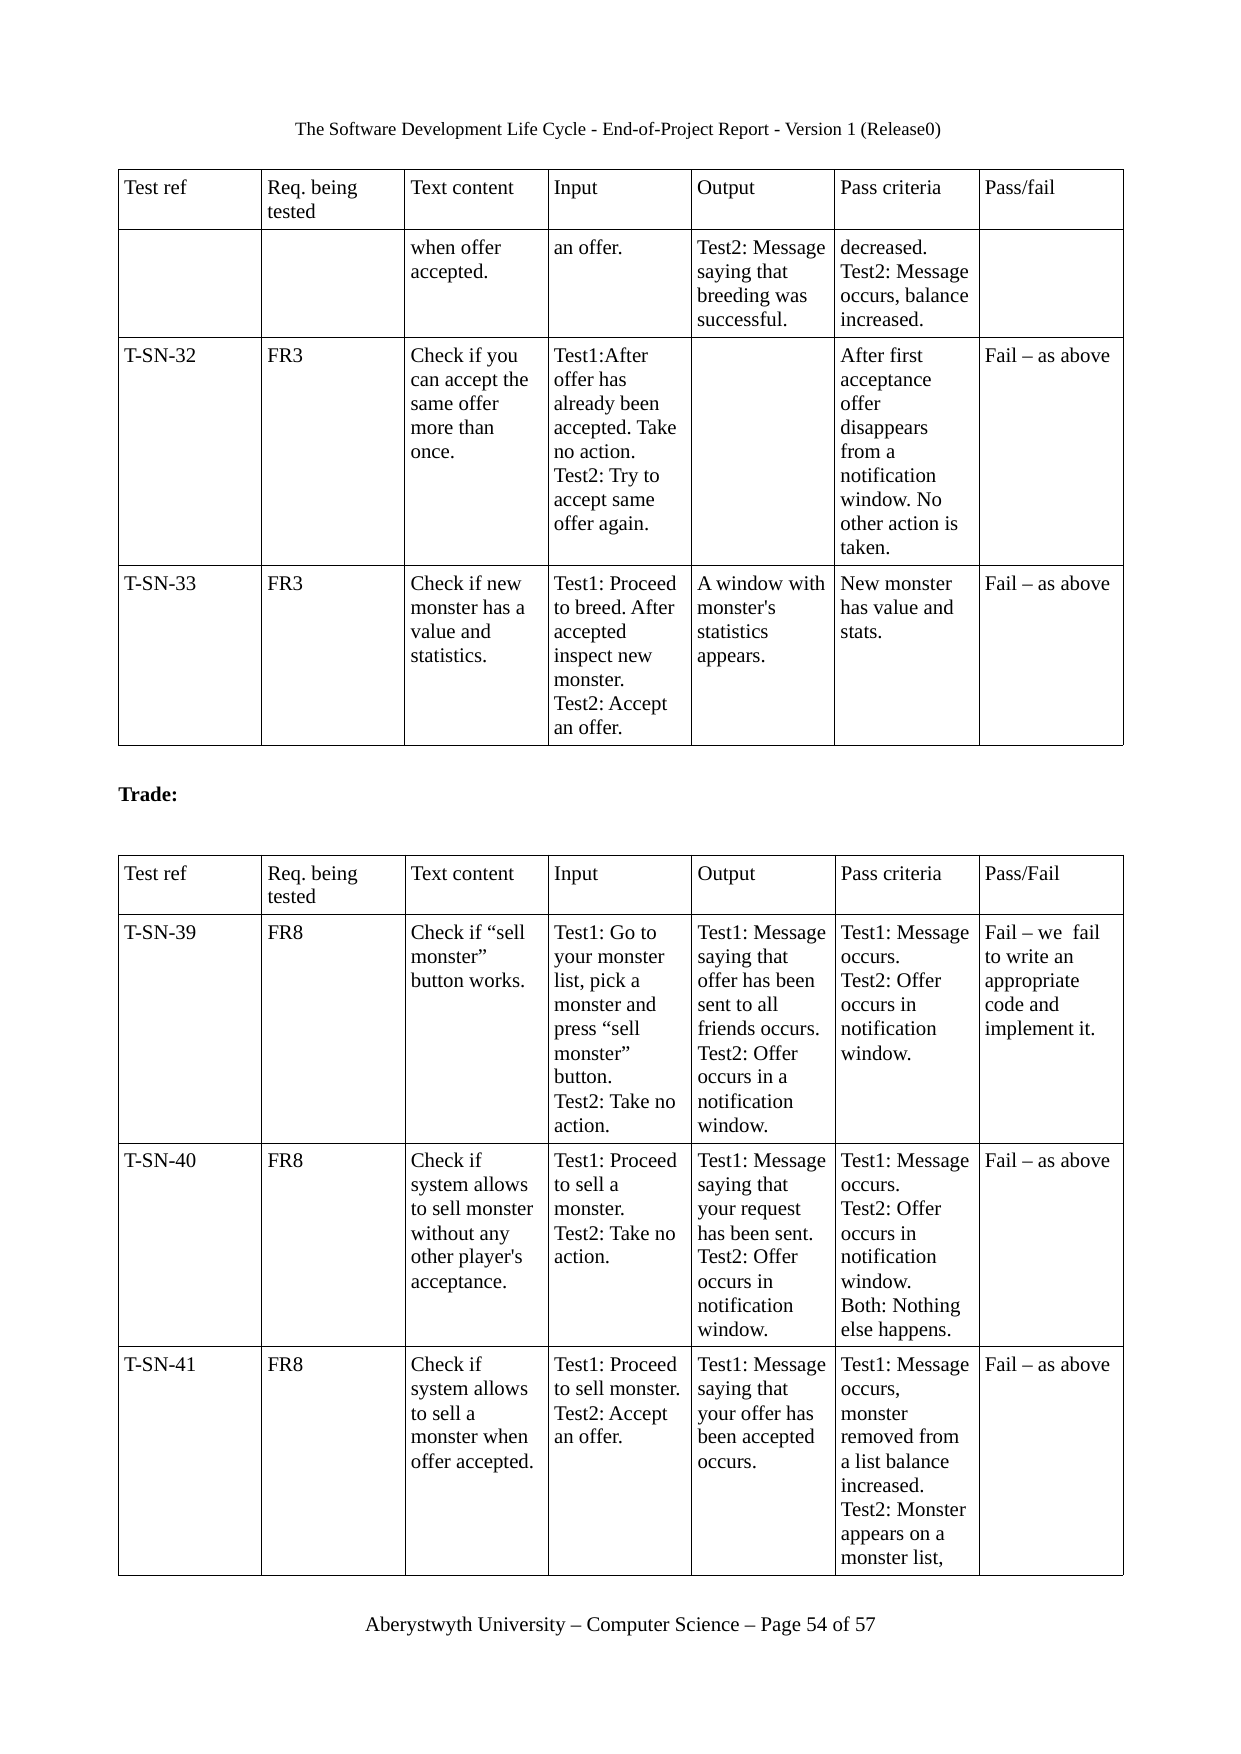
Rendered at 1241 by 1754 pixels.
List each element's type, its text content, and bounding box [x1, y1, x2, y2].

table_cell [262, 230, 404, 337]
text Trade: [118, 781, 1122, 806]
table_cell Test1: Message occurs. Test2: Offer occurs in notification window. [836, 915, 979, 1142]
table_header Text content [406, 856, 548, 914]
table_cell After first acceptance offer disappears from a notification window. No other action is taken. [835, 338, 979, 565]
table_cell decreased. Test2: Message occurs, balance increased. [835, 230, 979, 337]
table_header Pass criteria [836, 856, 979, 914]
table_header Test ref [119, 170, 261, 229]
table_cell Test1: Message saying that your offer has been accepted occurs. [692, 1347, 835, 1574]
table_header Output [692, 170, 834, 229]
table_header Output [692, 856, 835, 914]
table_cell T-SN-41 [119, 1347, 261, 1574]
table_cell Test1: Message occurs. Test2: Offer occurs in notification window. Both: Nothing else happens. [836, 1144, 979, 1346]
table_header Test ref [119, 856, 261, 914]
table_cell Fail – as above [980, 1347, 1123, 1574]
table_cell Fail – as above [980, 338, 1123, 565]
table_header Text content [405, 170, 548, 229]
table_header Req. being tested [262, 856, 405, 914]
table_cell Test1: Proceed to sell monster. Test2: Accept an offer. [549, 1347, 691, 1574]
table_cell FR3 [262, 566, 404, 745]
table_cell T-SN-39 [119, 915, 261, 1142]
table_cell Fail – we fail to write an appropriate code and implement it. [980, 915, 1123, 1142]
table_cell Fail – as above [980, 566, 1123, 745]
table_cell FR8 [262, 1347, 405, 1574]
table_cell Check if new monster has a value and statistics. [405, 566, 548, 745]
table_cell FR8 [262, 1144, 405, 1346]
table_cell T-SN-33 [119, 566, 261, 745]
table_header Pass/fail [980, 170, 1123, 229]
table_cell Fail – as above [980, 1144, 1123, 1346]
table_cell Check if “sell monster” button works. [406, 915, 548, 1142]
table_cell Test1:After offer has already been accepted. Take no action. Test2: Try to accept same offer again. [549, 338, 691, 565]
table_header Req. being tested [262, 170, 404, 229]
table_cell [692, 338, 834, 565]
table_cell Test2: Message saying that breeding was successful. [692, 230, 834, 337]
table_cell Check if system allows to sell monster without any other player's acceptance. [406, 1144, 548, 1346]
table_cell FR8 [262, 915, 405, 1142]
table_cell Check if you can accept the same offer more than once. [405, 338, 548, 565]
table_cell T-SN-32 [119, 338, 261, 565]
table_header Input [549, 856, 691, 914]
table_cell Check if system allows to sell a monster when offer accepted. [406, 1347, 548, 1574]
table_cell Test1: Proceed to sell a monster. Test2: Take no action. [549, 1144, 691, 1346]
table_cell Test1: Go to your monster list, pick a monster and press “sell monster” button. Test2: Take no action. [549, 915, 691, 1142]
table_cell Test1: Message saying that offer has been sent to all friends occurs. Test2: Offer occurs in a notification window. [692, 915, 835, 1142]
table_cell Test1: Proceed to breed. After accepted inspect new monster. Test2: Accept an offer. [549, 566, 691, 745]
table_header Pass criteria [835, 170, 979, 229]
table_cell Test1: Message saying that your request has been sent. Test2: Offer occurs in notification window. [692, 1144, 835, 1346]
table_cell A window with monster's statistics appears. [692, 566, 834, 745]
table_header Input [549, 170, 691, 229]
table_cell [980, 230, 1123, 337]
table_cell an offer. [549, 230, 691, 337]
table_cell New monster has value and stats. [835, 566, 979, 745]
table_cell T-SN-40 [119, 1144, 261, 1346]
table_cell Test1: Message occurs, monster removed from a list balance increased. Test2: Monster appears on a monster list, [836, 1347, 979, 1574]
table_cell when offer accepted. [405, 230, 548, 337]
table_header Pass/Fail [980, 856, 1123, 914]
table_cell FR3 [262, 338, 404, 565]
table_cell [119, 230, 261, 337]
